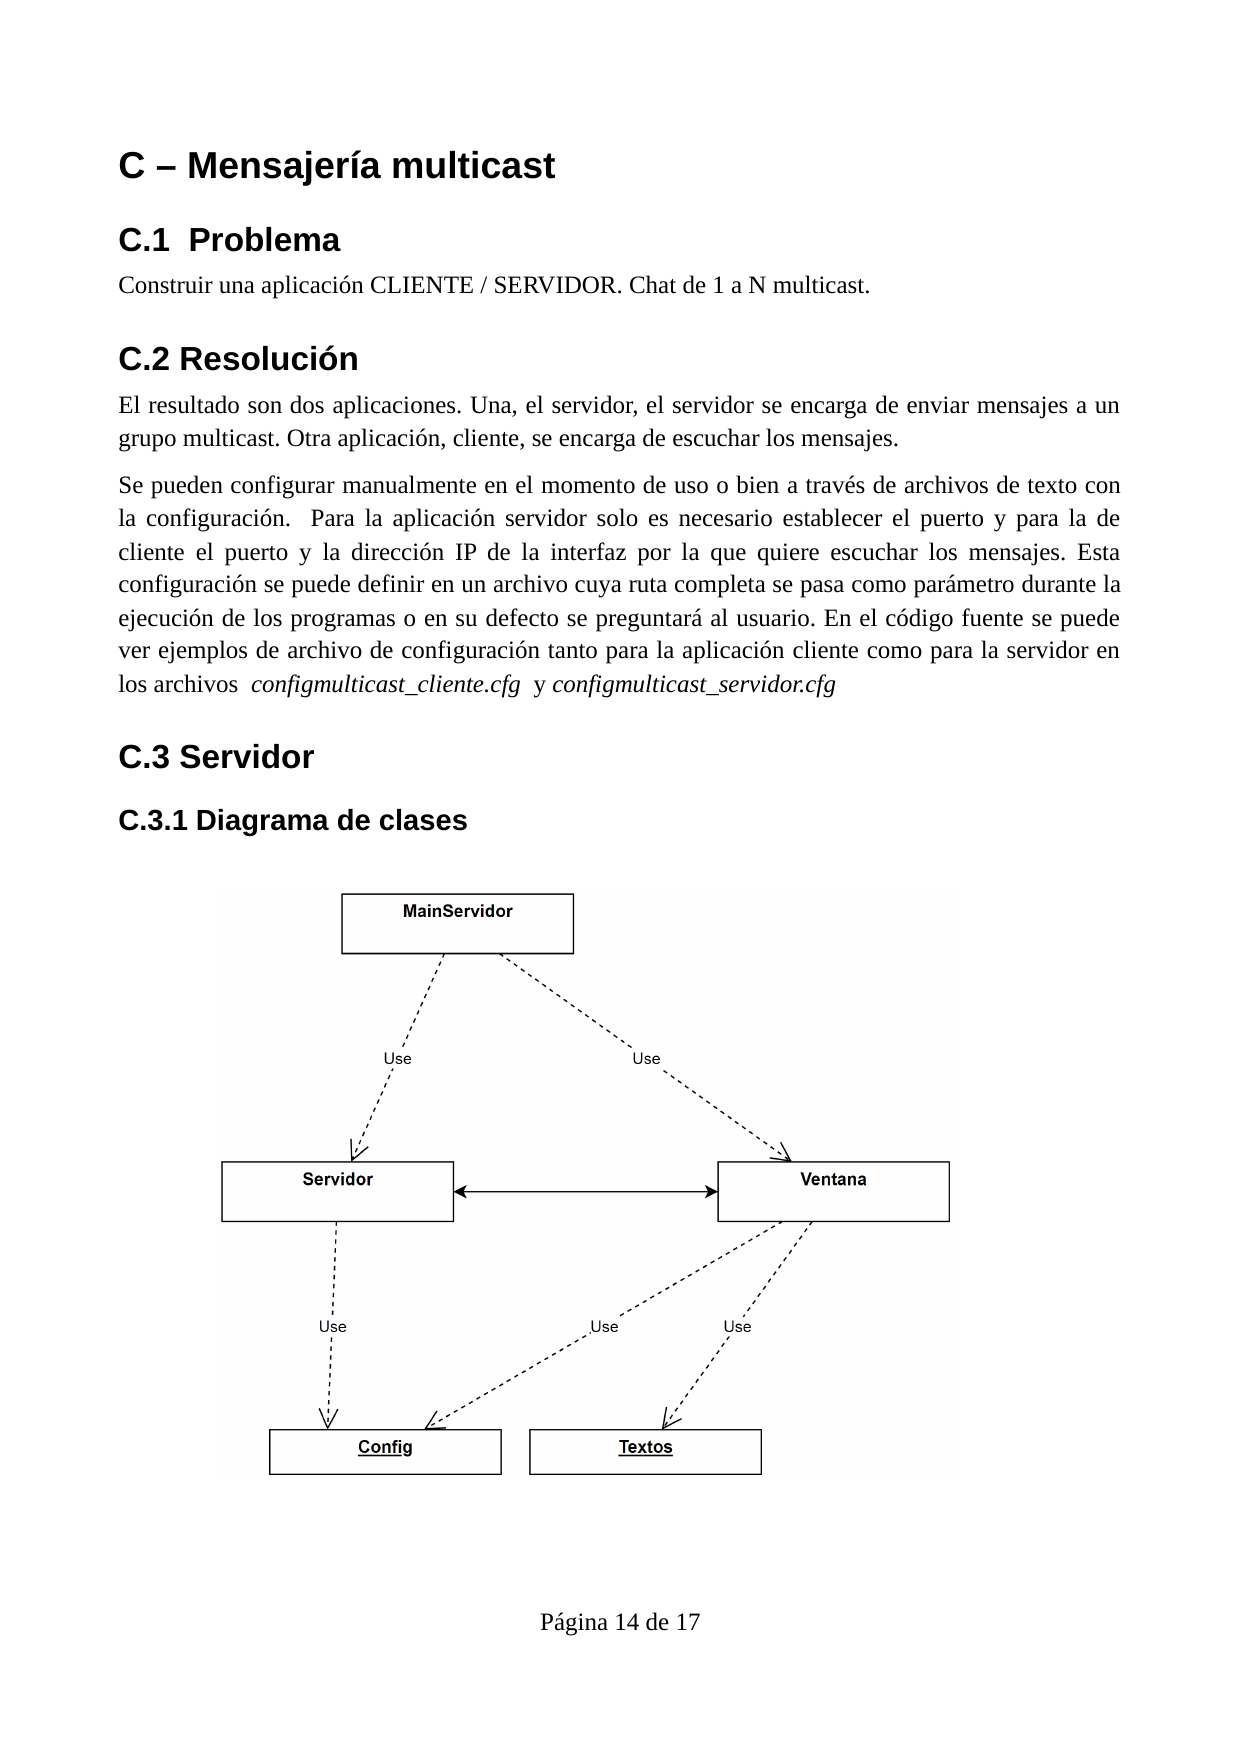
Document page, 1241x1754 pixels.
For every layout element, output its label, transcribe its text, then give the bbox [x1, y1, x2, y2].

text El resultado son dos aplicaciones. Una, el servidor, el servidor se encarga de enviar mensajes a un grupo multicast. Otra aplicación, cliente, se encarga de escuchar los mensajes. [118, 390, 1122, 452]
subtitle C – Mensajería multicast [118, 143, 1122, 186]
subtitle C.1 Problema [118, 219, 1122, 258]
picture [215, 887, 961, 1481]
text Construir una aplicación CLIENTE / SERVIDOR. Chat de 1 a N multicast. [118, 271, 1122, 299]
subtitle C.3.1 Diagrama de clases [118, 803, 1122, 836]
text Se pueden configurar manualmente en el momento de uso o bien a través de archivos de texto con la configuración. Para la aplicación servidor solo es necesario establecer el puerto y para la de cliente el puerto y la dirección IP de la interfaz por la que quiere escuchar los mensajes. Esta configuración se puede definir en un archivo cuya ruta completa se pasa como parámetro durante la ejecución de los programas o en su defecto se preguntará al usuario. En el código fuente se puede ver ejemplos de archivo de configuración tanto para la aplicación cliente como para la servidor en los archivos configmulticast_cliente.cfg y configmulticast_servidor.cfg [118, 471, 1122, 697]
subtitle C.2 Resolución [118, 339, 1122, 377]
subtitle C.3 Servidor [118, 737, 1122, 776]
